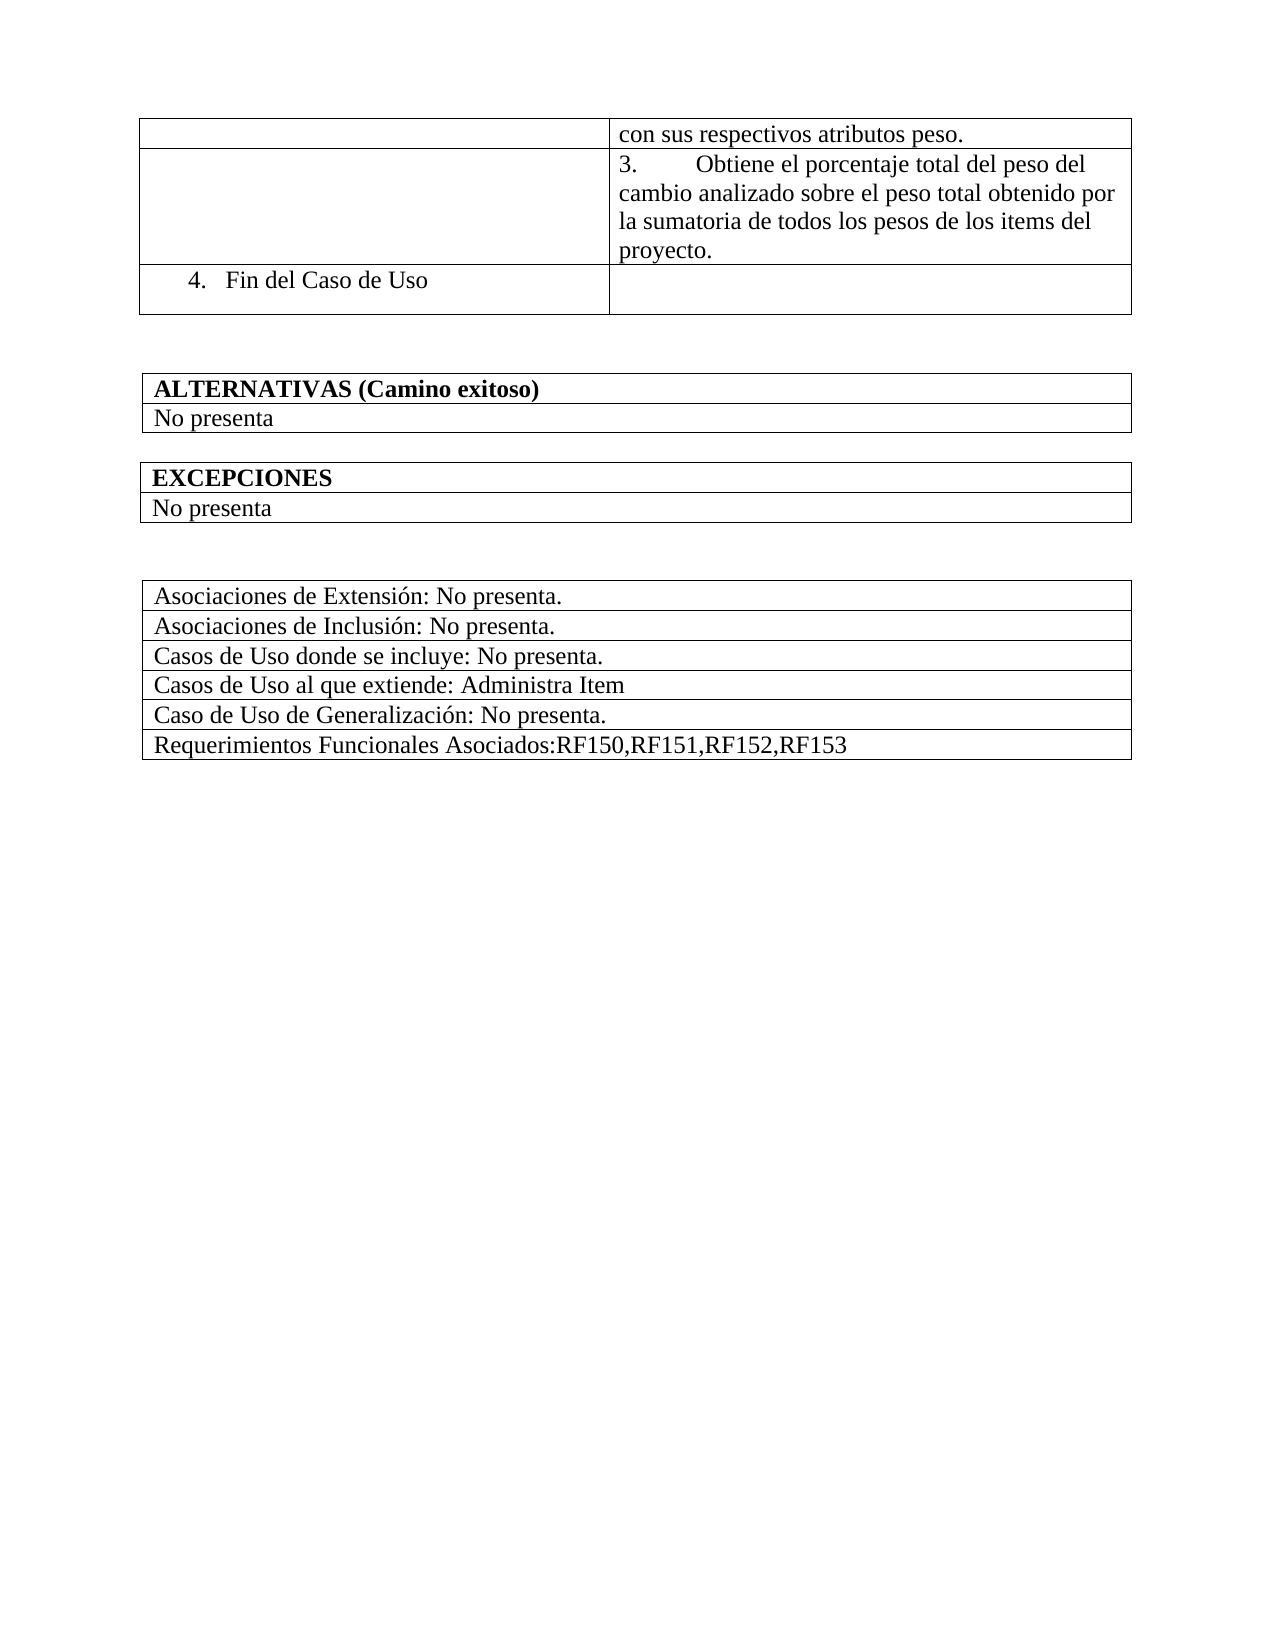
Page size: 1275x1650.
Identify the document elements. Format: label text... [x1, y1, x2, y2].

table_cell Casos de Uso donde se incluye: No presenta. [143, 641, 1131, 669]
table_cell No presenta [143, 404, 1131, 432]
table_cell Fin del Caso de Uso [140, 265, 609, 314]
table_cell con sus respectivos atributos peso. [610, 119, 1131, 148]
table_cell Caso de Uso de Generalización: No presenta. [143, 700, 1131, 729]
table_cell Asociaciones de Inclusión: No presenta. [143, 611, 1131, 640]
table_cell Obtiene el porcentaje total del peso del cambio analizado sobre el peso total obtenido por la sumatoria de todos los pesos de los items del proyecto. [610, 149, 1131, 264]
table_header ALTERNATIVAS (Camino exitoso) [143, 374, 1131, 402]
table_cell [610, 265, 1131, 314]
table_cell [140, 119, 609, 148]
table_header EXCEPCIONES [141, 463, 1131, 492]
table_cell Casos de Uso al que extiende: Administra Item [143, 671, 1131, 699]
table_header Asociaciones de Extensión: No presenta. [143, 581, 1131, 610]
table_cell No presenta [141, 493, 1131, 522]
table_cell [140, 149, 609, 264]
table_cell Requerimientos Funcionales Asociados:RF150,RF151,RF152,RF153 [143, 730, 1131, 759]
